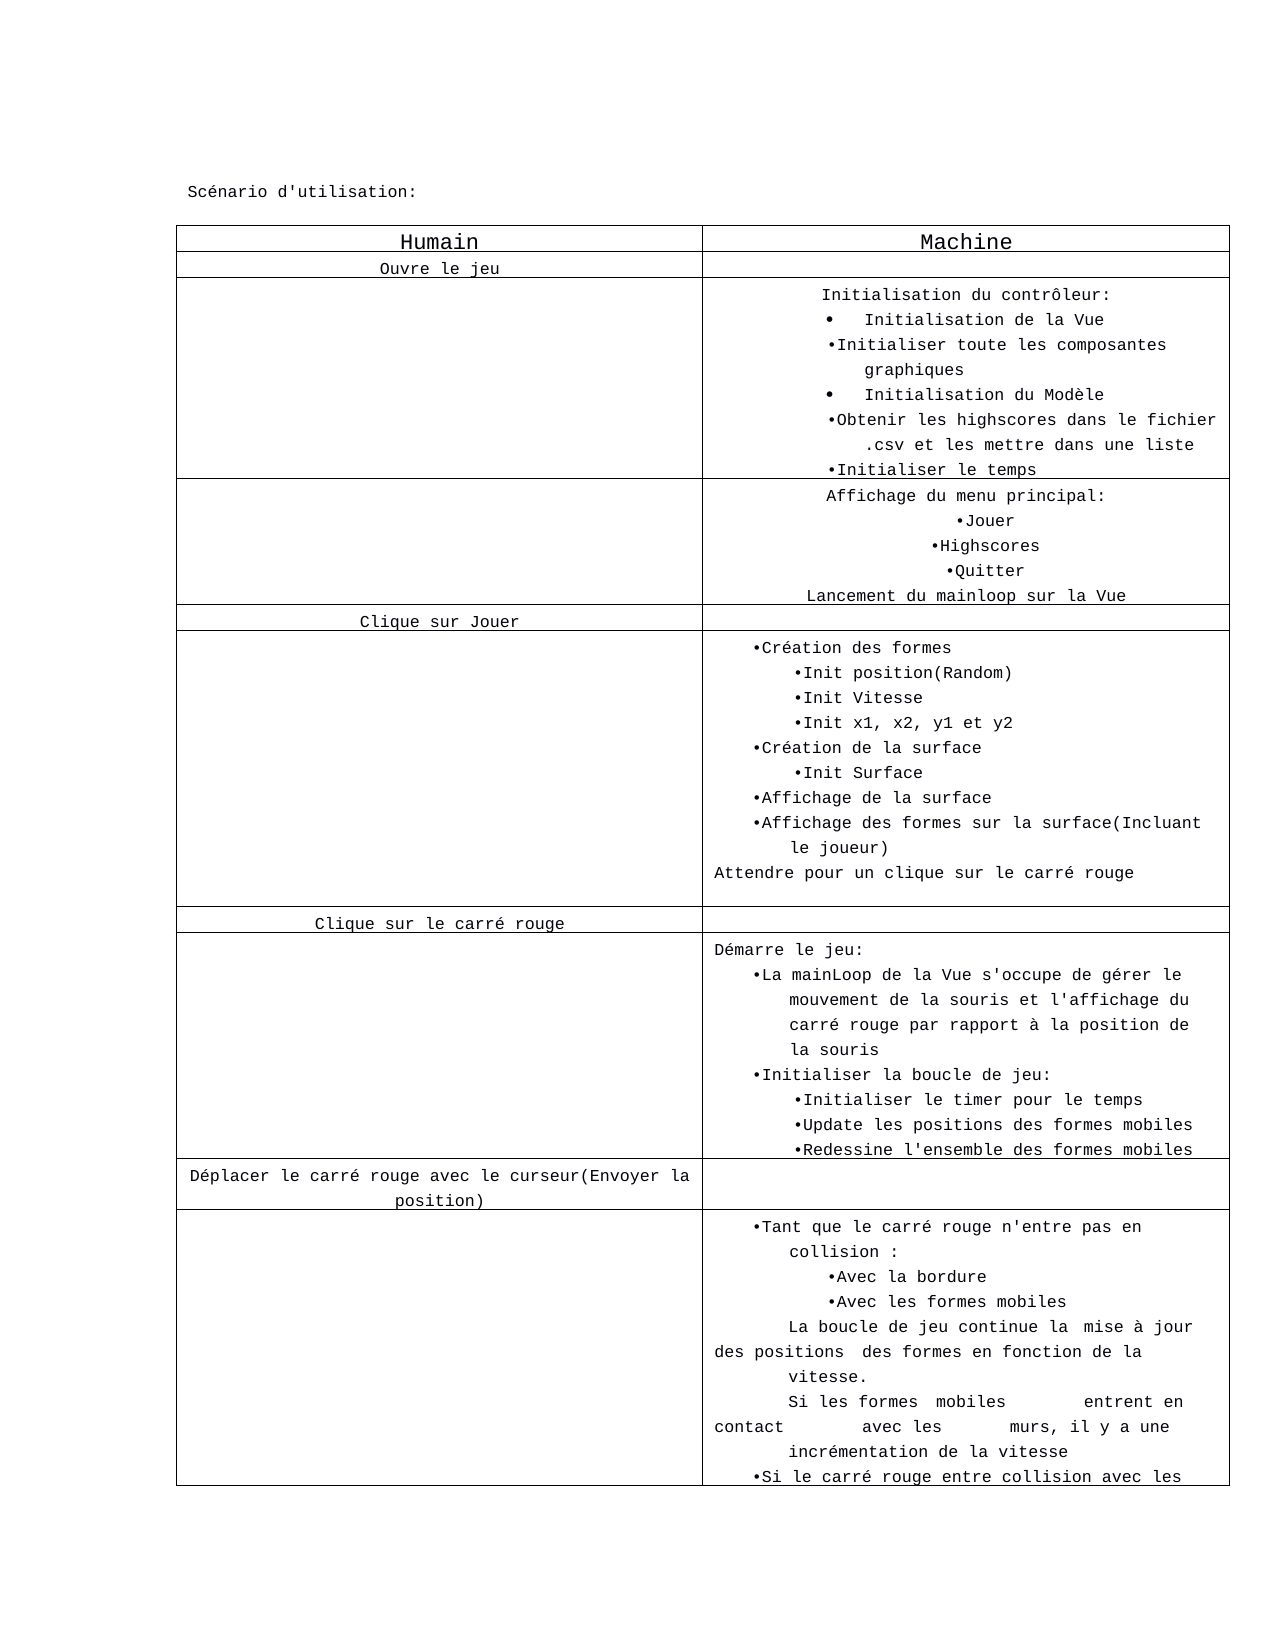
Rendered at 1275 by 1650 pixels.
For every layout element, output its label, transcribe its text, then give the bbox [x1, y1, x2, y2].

table_cell Clique sur le carré rouge [177, 907, 702, 932]
table_cell Démarre le jeu: La mainLoop de la Vue s'occupe de gérer le mouvement de la souris et l'affichage du carré rouge par rapport à la position de la souris Initialiser la boucle de jeu: Initialiser le timer pour le temps Update les positions des formes mobiles Redessine l'ensemble des formes mobiles [703, 933, 1229, 1158]
table_cell [177, 1210, 702, 1485]
table_cell [177, 631, 702, 906]
table_cell [177, 479, 702, 604]
table_cell [703, 907, 1229, 932]
table_cell Clique sur Jouer [177, 605, 702, 630]
table_cell Tant que le carré rouge n'entre pas en collision : Avec la bordure Avec les formes mobiles La boucle de jeu continue la mise à jour des positions des formes en fonction de la vitesse. Si les formes mobiles entrent en contact avec les murs, il y a une incrémentation de la vitesse Si le carré rouge entre collision avec les [703, 1210, 1229, 1485]
table_cell [703, 605, 1229, 630]
table_cell [703, 252, 1229, 277]
table_cell Déplacer le carré rouge avec le curseur(Envoyer la position) [177, 1159, 702, 1209]
table_cell Affichage du menu principal: Jouer Highscores Quitter Lancement du mainloop sur la Vue [703, 479, 1229, 604]
table_cell Initialisation du contrôleur: Initialisation de la Vue Initialiser toute les composantes graphiques Initialisation du Modèle Obtenir les highscores dans le fichier .csv et les mettre dans une liste Initialiser le temps [703, 278, 1229, 478]
table_header Machine [703, 226, 1229, 251]
table_cell Ouvre le jeu [177, 252, 702, 277]
table_cell [177, 933, 702, 1158]
text Scénario d'utilisation: [187, 175, 1087, 200]
table_cell [177, 278, 702, 478]
table_header Humain [177, 226, 702, 251]
table_cell Création des formes Init position(Random) Init Vitesse Init x1, x2, y1 et y2 Création de la surface Init Surface Affichage de la surface Affichage des formes sur la surface(Incluant le joueur) Attendre pour un clique sur le carré rouge [703, 631, 1229, 906]
table_cell [703, 1159, 1229, 1209]
